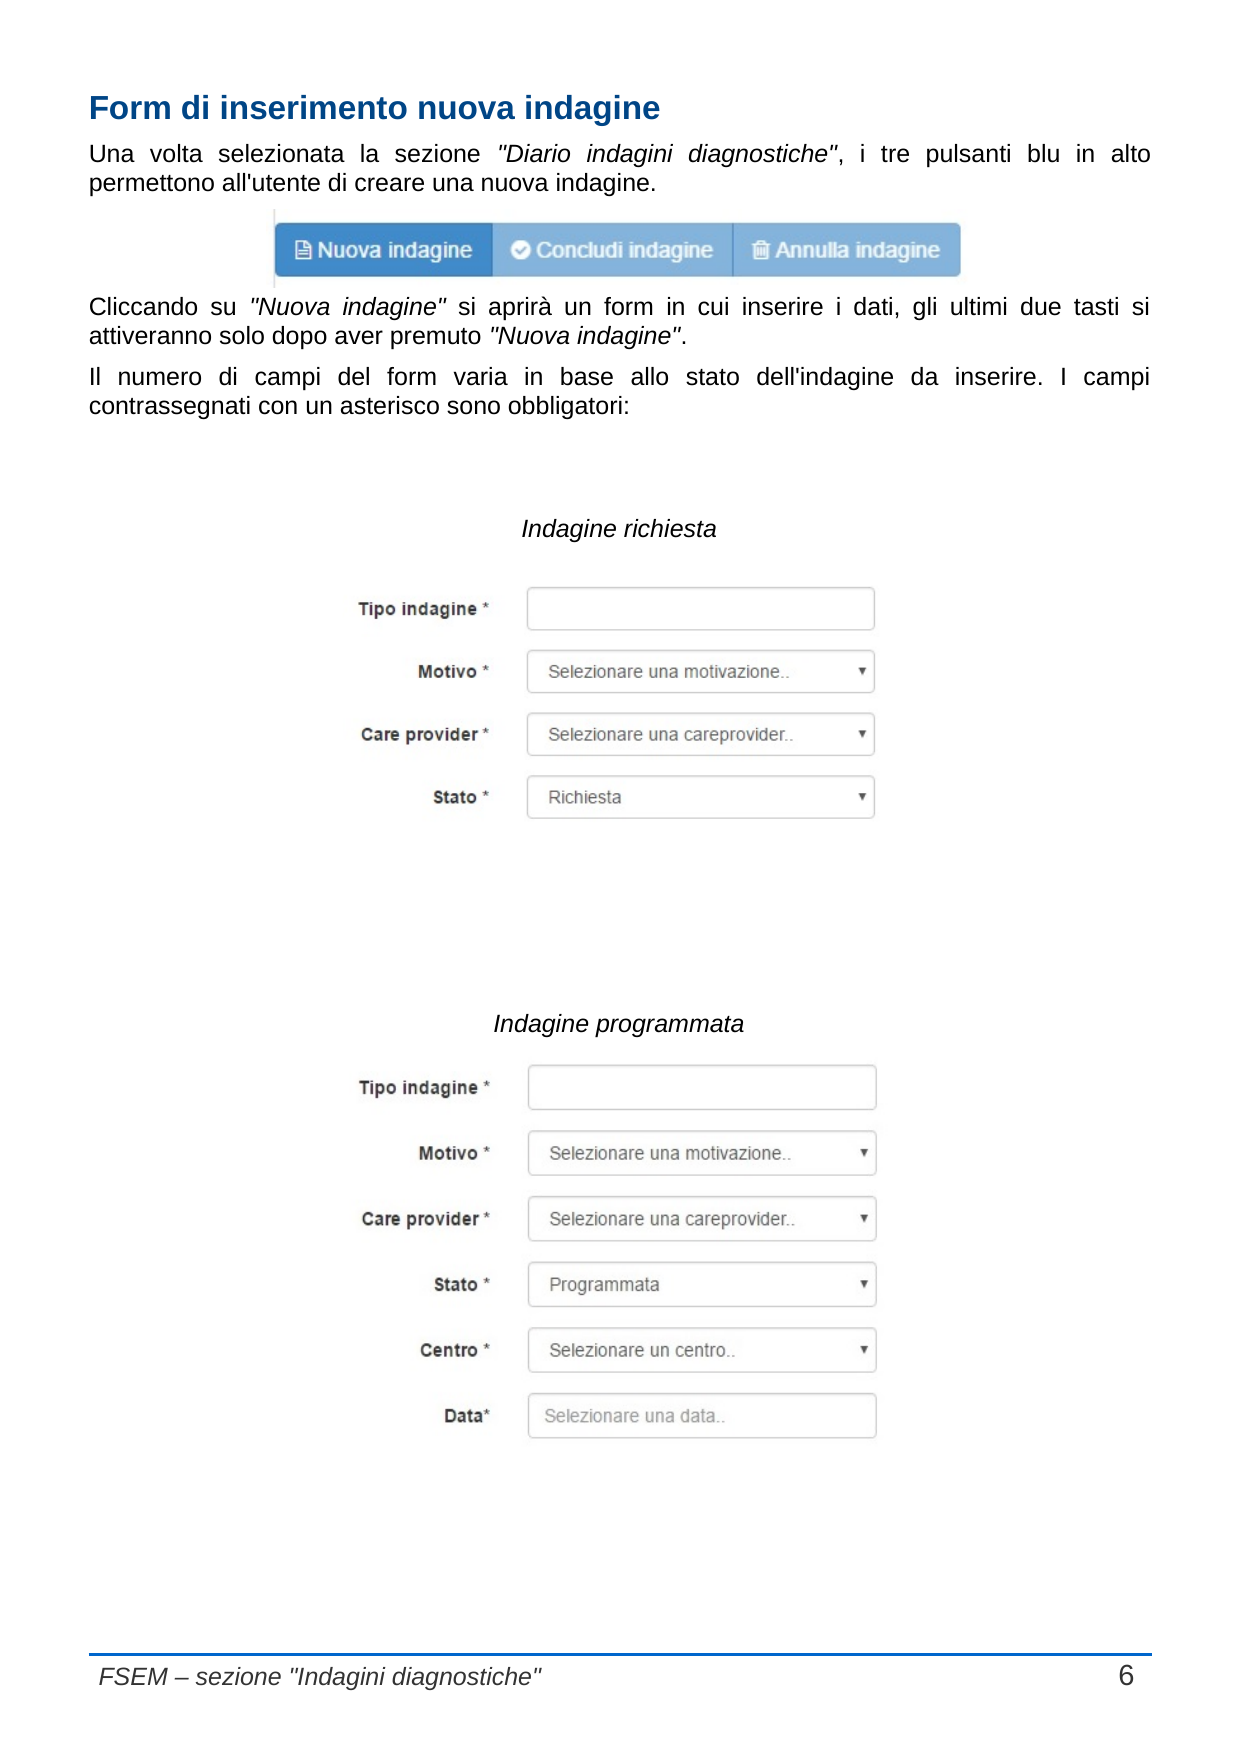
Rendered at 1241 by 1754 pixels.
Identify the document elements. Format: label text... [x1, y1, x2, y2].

text Cliccando su "Nuova indagine" si aprirà un form in cui inserire i dati, gli ultimi due tasti si attiveranno solo dopo aver premuto "Nuova indagine". [88, 292, 1152, 349]
picture [342, 555, 898, 842]
text Il numero di campi del form varia in base allo stato dell'indagine da inserire. I campi contrassegnati con un asterisco sono obbligatori: [88, 362, 1152, 419]
subtitle Form di inserimento nuova indagine [88, 88, 1152, 127]
text Una volta selezionata la sezione "Diario indagini diagnostiche", i tre pulsanti blu in alto permettono all'utente di creare una nuova indagine. [88, 139, 1152, 197]
text Indagine richiesta [88, 514, 1152, 543]
picture [266, 209, 974, 288]
picture [349, 1050, 891, 1452]
text Indagine programmata [88, 1009, 1152, 1038]
